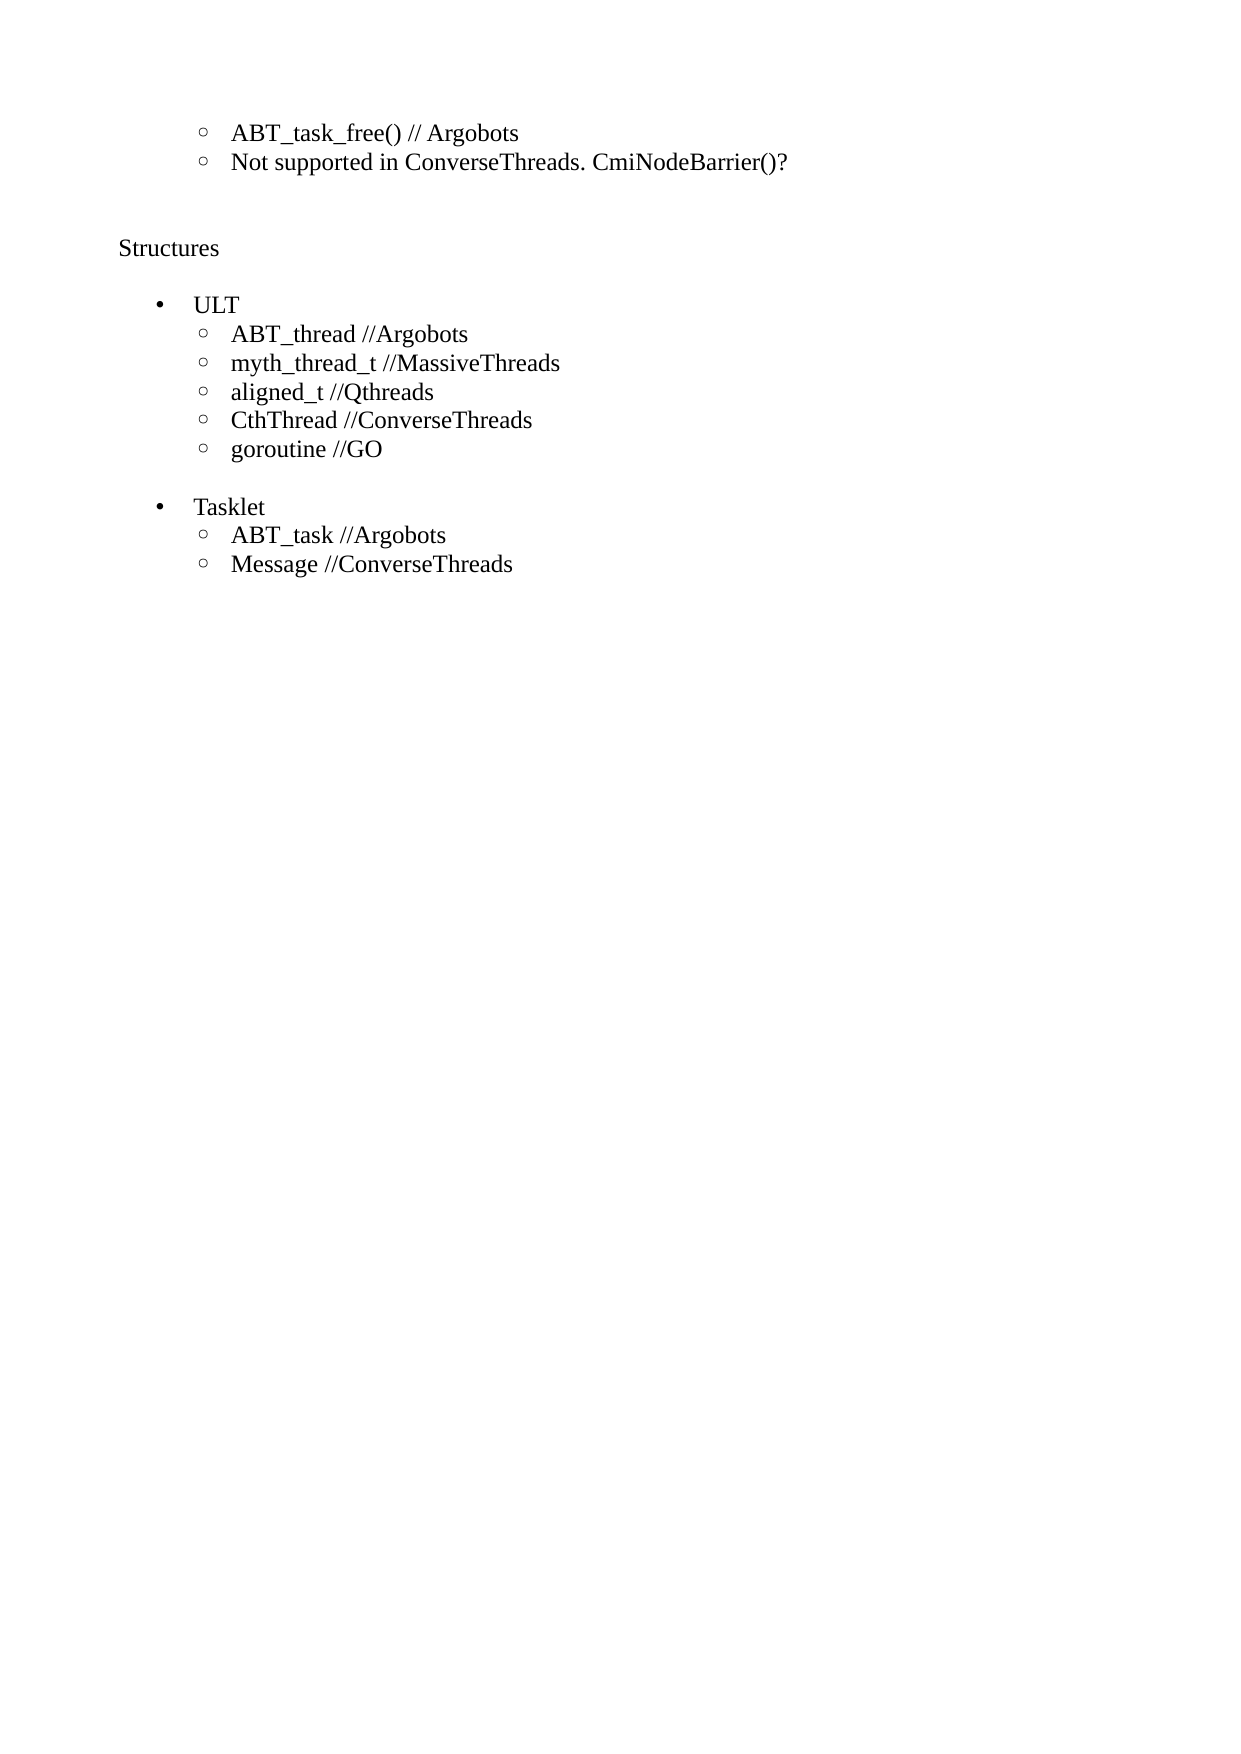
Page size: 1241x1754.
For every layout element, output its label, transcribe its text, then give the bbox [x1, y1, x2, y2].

list aligned_t //Qthreads [193, 377, 1122, 406]
list ABT_task_free() // Argobots [193, 118, 1122, 147]
list ABT_task //Argobots [193, 521, 1122, 549]
list CthThread //ConverseThreads [193, 406, 1122, 434]
list ABT_thread //Argobots [193, 319, 1122, 348]
list Not supported in ConverseThreads. CmiNodeBarrier()? [193, 147, 1122, 176]
list myth_thread_t //MassiveThreads [193, 348, 1122, 377]
list goroutine //GO [193, 434, 1122, 463]
text Structures [118, 233, 1122, 262]
list Tasklet [156, 492, 1122, 521]
list ULT [156, 291, 1122, 319]
list Message //ConverseThreads [193, 549, 1122, 578]
